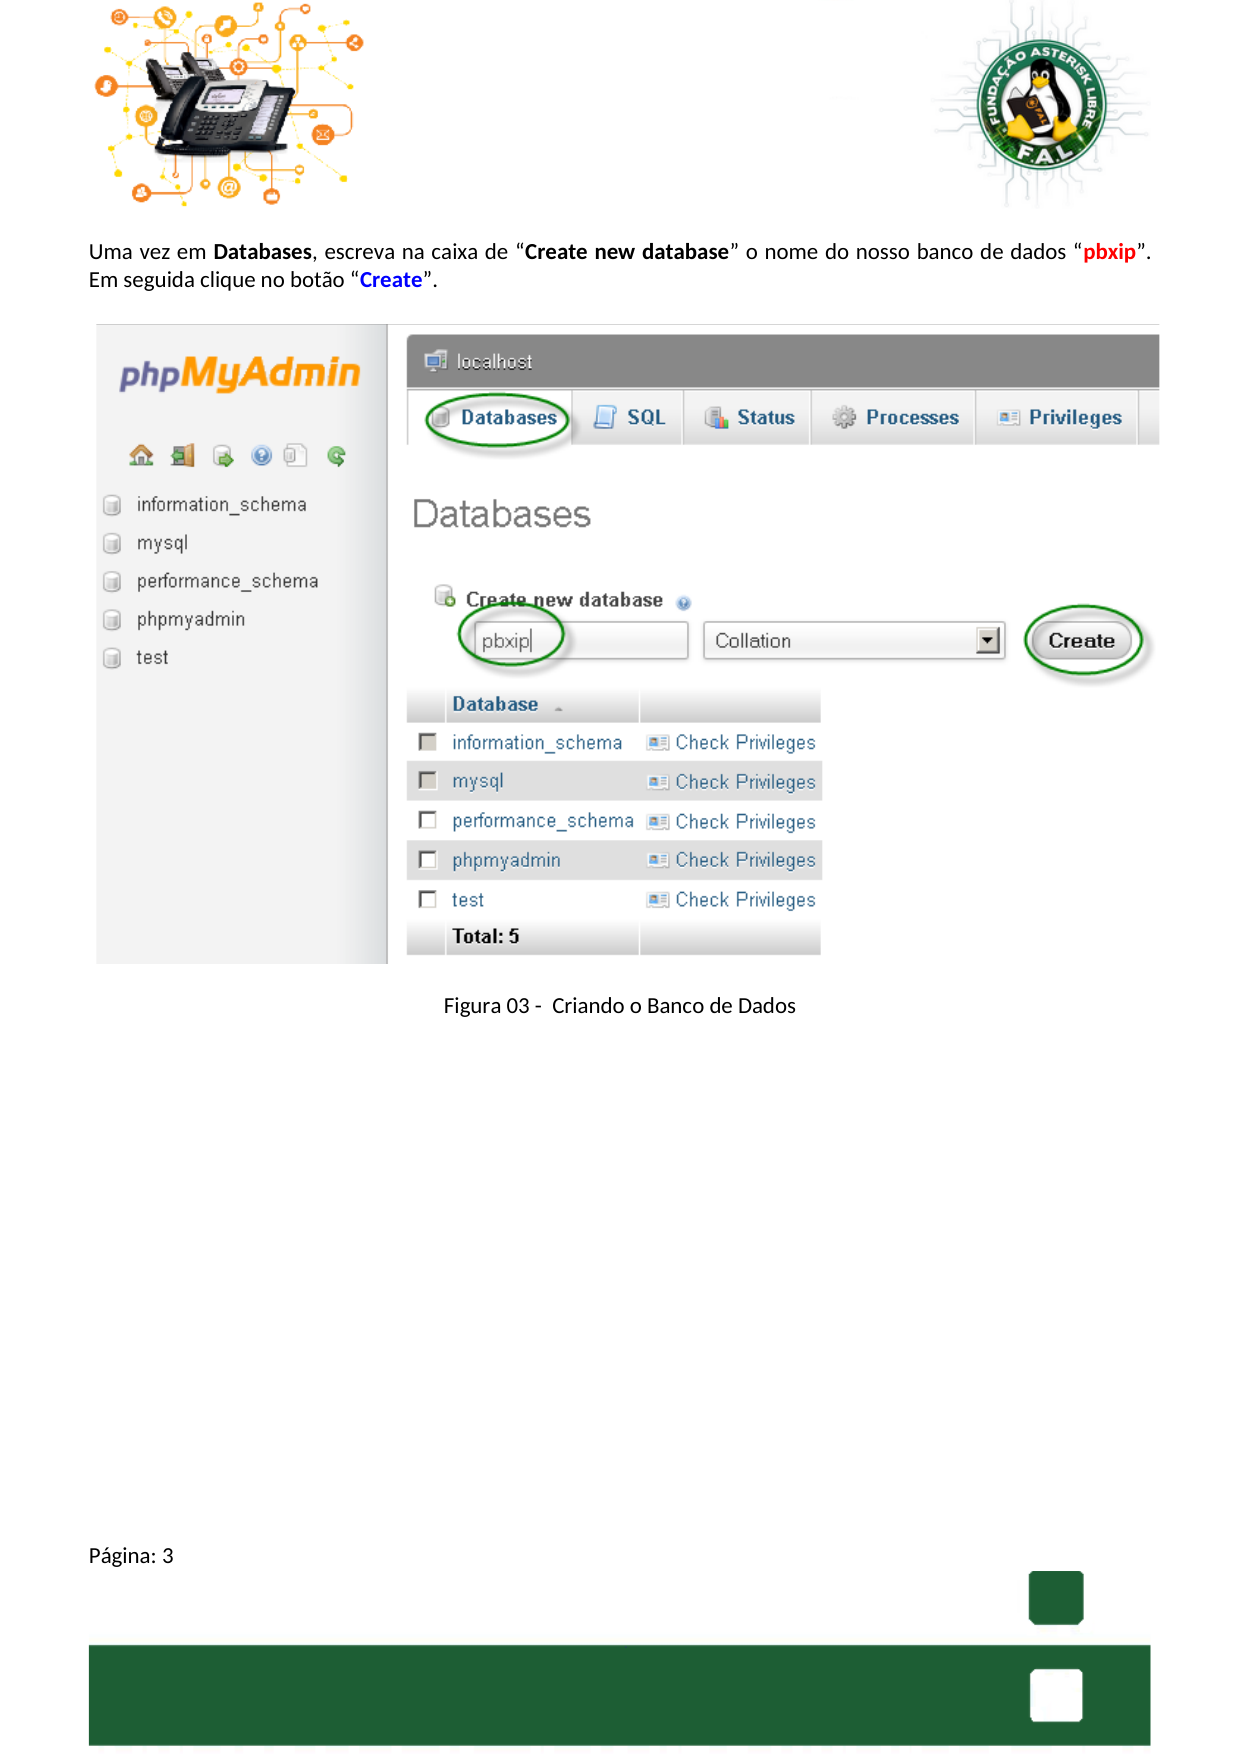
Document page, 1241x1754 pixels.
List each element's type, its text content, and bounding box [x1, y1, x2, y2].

picture [88, 0, 1152, 210]
picture [88, 1571, 1152, 1754]
text Uma vez em Databases, escreva na caixa de “Create new database” o nome do nosso banco de dados “pbxip”. Em seguida clique no botão “Create”. [89, 237, 1152, 293]
text Figura 03 - Criando o Banco de Dados [89, 991, 1152, 1019]
picture [96, 324, 1160, 964]
